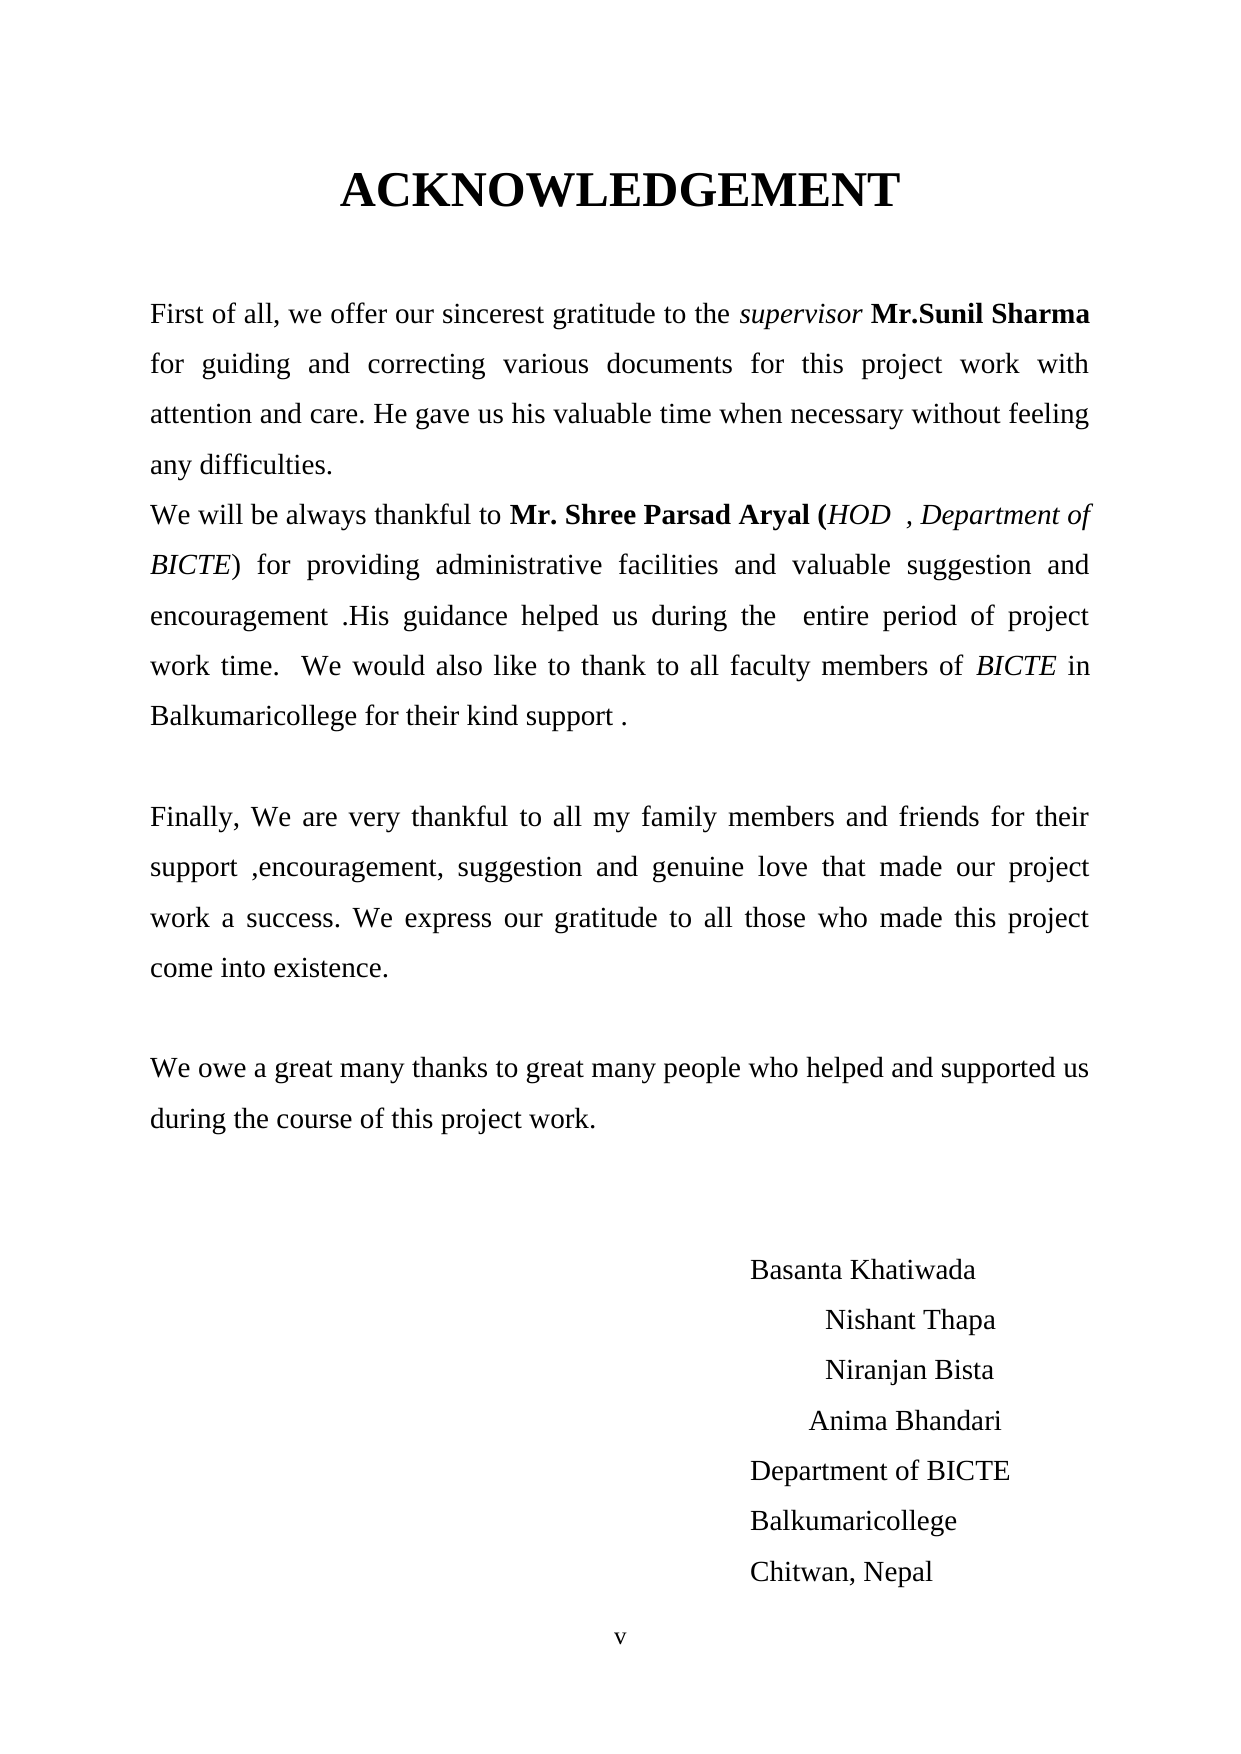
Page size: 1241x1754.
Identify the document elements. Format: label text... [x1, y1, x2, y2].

text Balkumaricollege [150, 1503, 1090, 1537]
text Chitwan, Nepal [150, 1554, 1090, 1587]
subtitle ACKNOWLEDGEMENT [150, 159, 1090, 217]
text First of all, we offer our sincerest gratitude to the supervisor Mr.Sunil Sharma for guiding and correcting various documents for this project work with attention and care. He gave us his valuable time when necessary without feeling any difficulties. [150, 296, 1090, 480]
text Anima Bhandari [150, 1403, 1090, 1436]
text Finally, We are very thankful to all my family members and friends for their support ,encouragement, suggestion and genuine love that made our project work a success. We express our gratitude to all those who made this project come into existence. [150, 799, 1090, 983]
text Niranjan Bista [150, 1352, 1090, 1386]
text Basanta Khatiwada [150, 1252, 1090, 1285]
text Nishant Thapa [150, 1302, 1090, 1336]
text We will be always thankful to Mr. Shree Parsad Aryal (HOD , Department of BICTE) for providing administrative facilities and valuable suggestion and encouragement .His guidance helped us during the entire period of project work time. We would also like to thank to all faculty members of BICTE in Balkumaricollege for their kind support . [150, 497, 1090, 732]
text We owe a great many thanks to great many people who helped and supported us during the course of this project work. [150, 1051, 1090, 1134]
text Department of BICTE [150, 1453, 1090, 1487]
